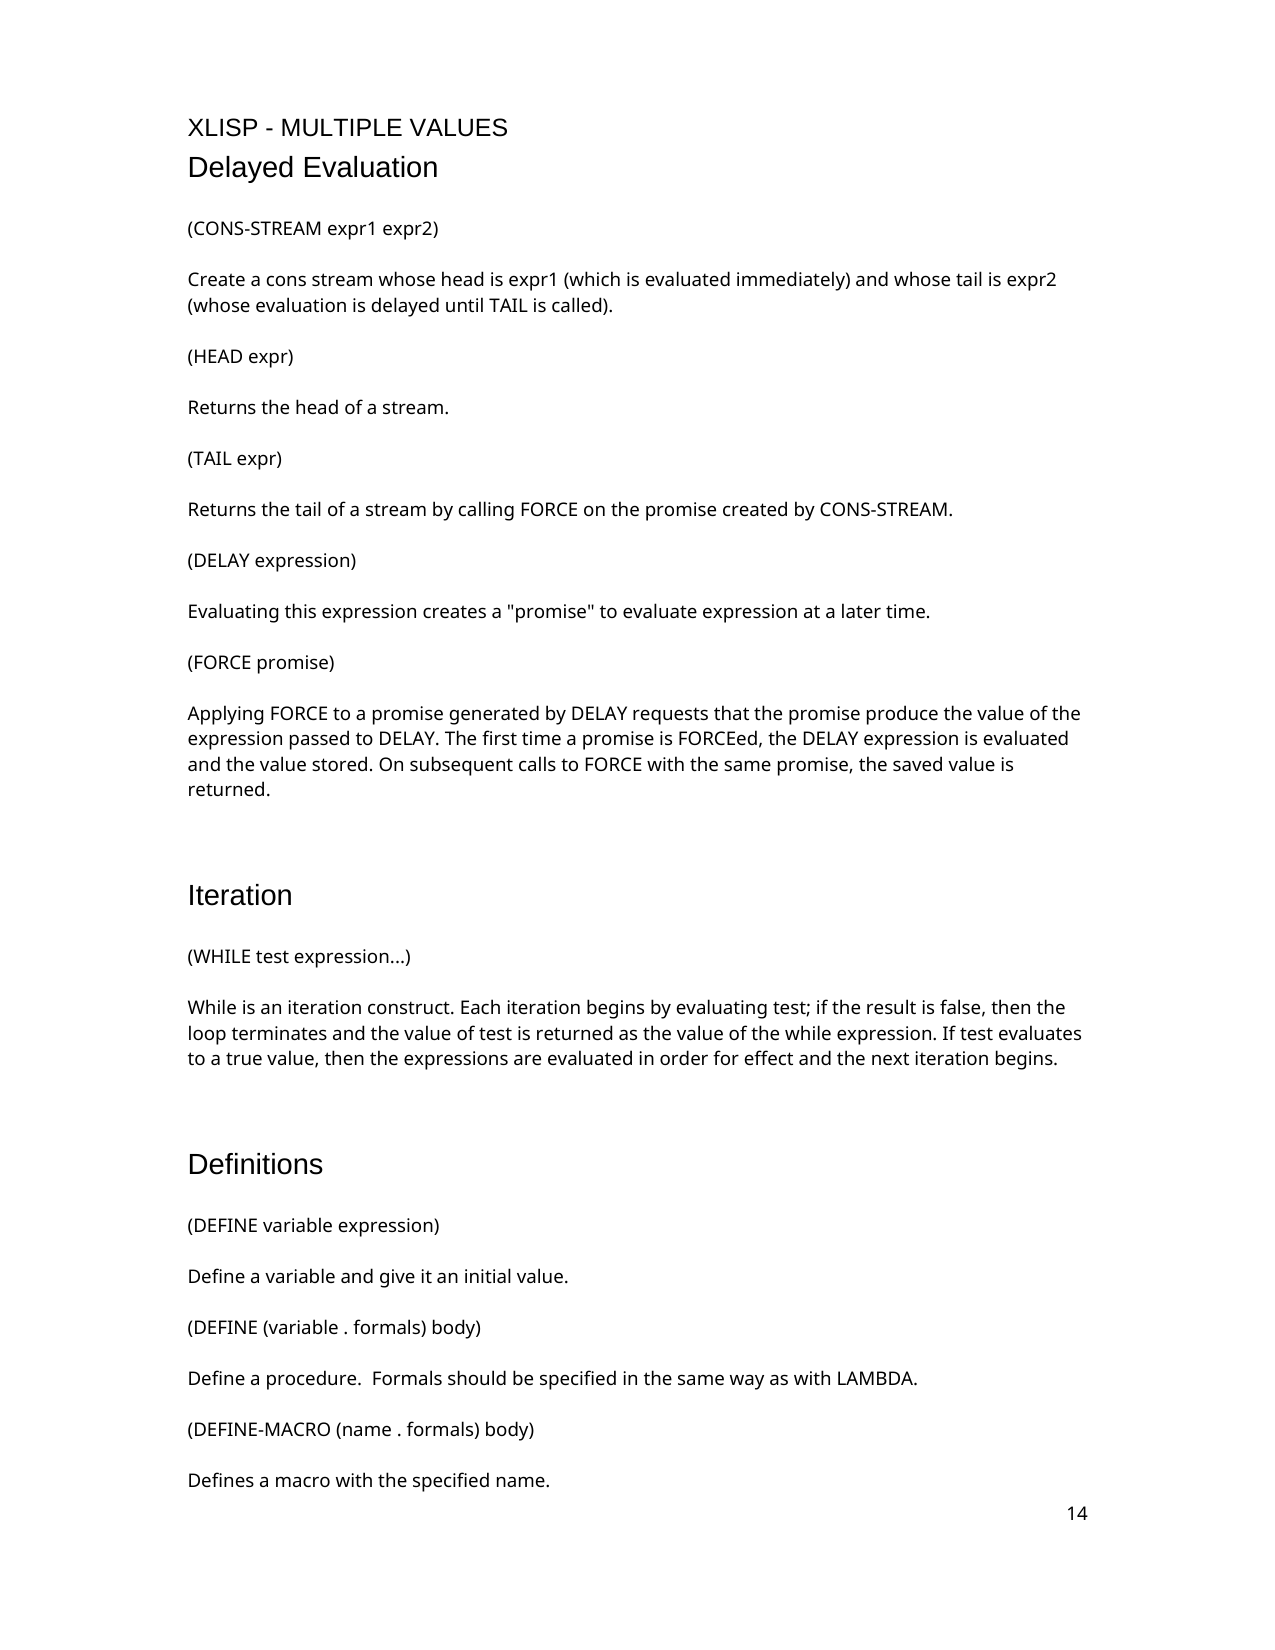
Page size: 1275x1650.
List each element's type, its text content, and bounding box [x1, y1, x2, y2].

text (DEFINE (variable . formals) body) [187, 1315, 1087, 1340]
text (HEAD expr) [187, 343, 1087, 368]
text Applying FORCE to a promise generated by DELAY requests that the promise produce the value of the expression passed to DELAY. The first time a promise is FORCEed, the DELAY expression is evaluated and the value stored. On subsequent calls to FORCE with the same promise, the saved value is returned. [187, 700, 1087, 802]
text (CONS-STREAM expr1 expr2) [187, 215, 1087, 241]
text While is an iteration construct. Each iteration begins by evaluating test; if the result is false, then the loop terminates and the value of test is returned as the value of the while expression. If test evaluates to a true value, then the expressions are evaluated in order for effect and the next iteration begins. [187, 995, 1087, 1071]
text (TAIL expr) [187, 445, 1087, 471]
text (DELAY expression) [187, 547, 1087, 573]
subtitle Delayed Evaluation [187, 150, 1087, 183]
text Defines a macro with the specified name. [187, 1468, 1087, 1493]
text (DEFINE-MACRO (name . formals) body) [187, 1417, 1087, 1442]
text Returns the tail of a stream by calling FORCE on the promise created by CONS-STREAM. [187, 496, 1087, 522]
text Create a cons stream whose head is expr1 (which is evaluated immediately) and whose tail is expr2 (whose evaluation is delayed until TAIL is called). [187, 266, 1087, 317]
text Define a procedure. Formals should be specified in the same way as with LAMBDA. [187, 1366, 1087, 1391]
text (DEFINE variable expression) [187, 1213, 1087, 1238]
text Evaluating this expression creates a "promise" to evaluate expression at a later time. [187, 598, 1087, 624]
text (WHILE test expression...) [187, 944, 1087, 969]
text (FORCE promise) [187, 649, 1087, 675]
text Returns the head of a stream. [187, 394, 1087, 419]
subtitle Definitions [187, 1147, 1087, 1181]
subtitle Iteration [187, 878, 1087, 912]
text Define a variable and give it an initial value. [187, 1264, 1087, 1289]
